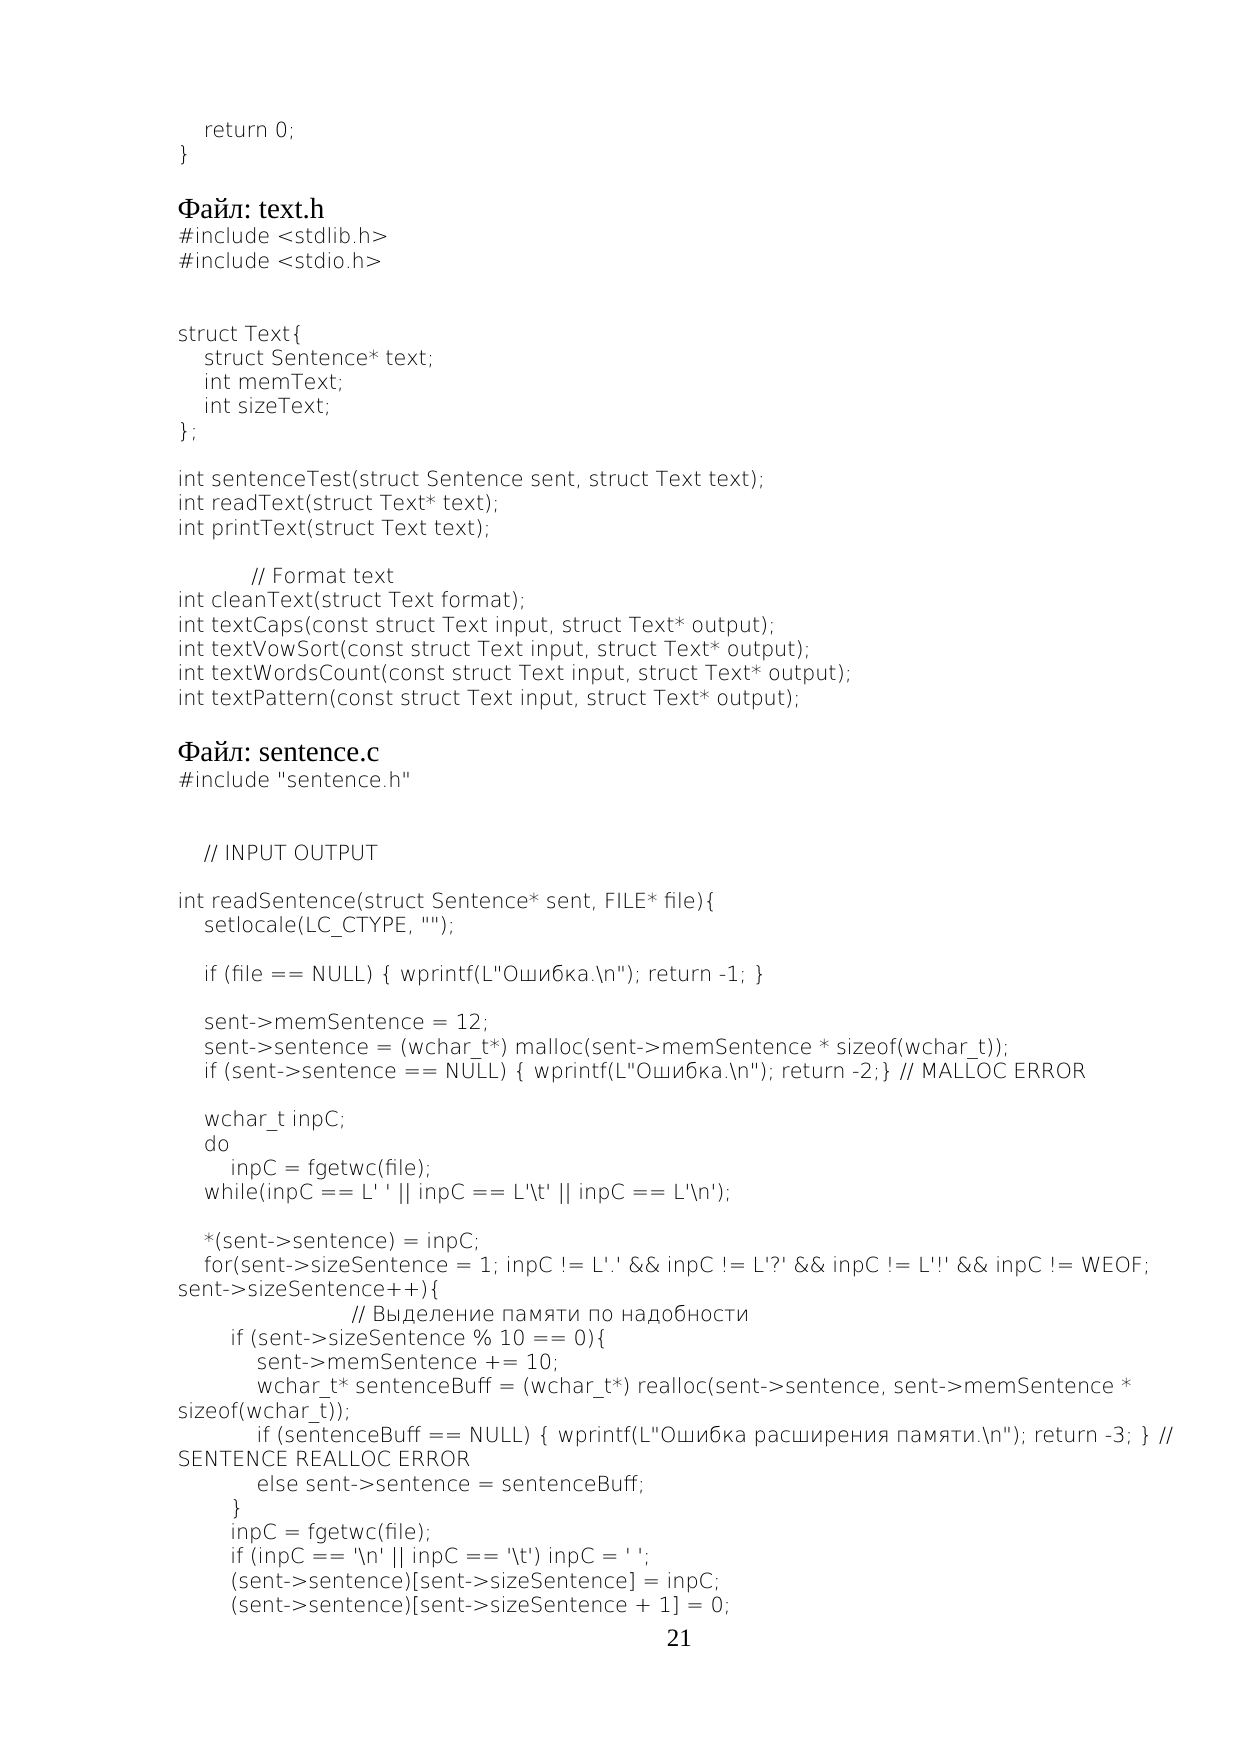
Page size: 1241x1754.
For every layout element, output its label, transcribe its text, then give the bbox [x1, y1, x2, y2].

text #include <stdio.h> [177, 249, 1181, 273]
text setlocale(LC_CTYPE, ""); [177, 913, 1181, 938]
text // Format text [177, 564, 1181, 588]
text #include "sentence.h" [177, 768, 1181, 792]
text int readText(struct Text* text); [177, 491, 1181, 516]
text for(sent->sizeSentence = 1; inpC != L'.' && inpC != L'?' && inpC != L'!' && inpC != WEOF; sent->sizeSentence++){ [177, 1253, 1181, 1302]
text sent->memSentence += 10; [177, 1350, 1181, 1374]
text Файл: sentence.c [177, 734, 1181, 768]
text int sentenceTest(struct Sentence sent, struct Text text); [177, 467, 1181, 491]
text Файл: text.h [177, 191, 1181, 224]
text // INPUT OUTPUT [177, 841, 1181, 865]
text int memText; [177, 370, 1181, 394]
text if (sent->sentence == NULL) { wprintf(L"Ошибка.\n"); return -2;} // MALLOC ERROR [177, 1059, 1181, 1083]
text (sent->sentence)[sent->sizeSentence] = inpC; [177, 1569, 1181, 1593]
text int textWordsCount(const struct Text input, struct Text* output); [177, 661, 1181, 686]
text inpC = fgetwc(file); [177, 1520, 1181, 1544]
text if (sent->sizeSentence % 10 == 0){ [177, 1326, 1181, 1350]
text int textCaps(const struct Text input, struct Text* output); [177, 613, 1181, 637]
text wchar_t inpC; [177, 1107, 1181, 1132]
text struct Sentence* text; [177, 346, 1181, 370]
text int sizeText; [177, 394, 1181, 419]
text if (inpC == '\n' || inpC == '\t') inpC = ' '; [177, 1544, 1181, 1569]
text struct Text{ [177, 322, 1181, 346]
text if (file == NULL) { wprintf(L"Ошибка.\n"); return -1; } [177, 962, 1181, 986]
text sent->memSentence = 12; [177, 1010, 1181, 1035]
text while(inpC == L' ' || inpC == L'\t' || inpC == L'\n'); [177, 1180, 1181, 1204]
text if (sentenceBuff == NULL) { wprintf(L"Ошибка расширения памяти.\n"); return -3; } // SENTENCE REALLOC ERROR [177, 1423, 1181, 1472]
text int readSentence(struct Sentence* sent, FILE* file){ [177, 889, 1181, 913]
text } [177, 142, 1181, 167]
text sent->sentence = (wchar_t*) malloc(sent->memSentence * sizeof(wchar_t)); [177, 1035, 1181, 1059]
text #include <stdlib.h> [177, 224, 1181, 249]
text int cleanText(struct Text format); [177, 588, 1181, 613]
text do [177, 1132, 1181, 1156]
text } [177, 1496, 1181, 1520]
text return 0; [177, 118, 1181, 142]
text }; [177, 419, 1181, 443]
text int textPattern(const struct Text input, struct Text* output); [177, 686, 1181, 710]
text (sent->sentence)[sent->sizeSentence + 1] = 0; [177, 1593, 1181, 1617]
text // Выделение памяти по надобности [177, 1302, 1181, 1326]
text inpC = fgetwc(file); [177, 1156, 1181, 1180]
text int textVowSort(const struct Text input, struct Text* output); [177, 637, 1181, 661]
text int printText(struct Text text); [177, 516, 1181, 540]
text else sent->sentence = sentenceBuff; [177, 1472, 1181, 1496]
text *(sent->sentence) = inpC; [177, 1229, 1181, 1253]
text wchar_t* sentenceBuff = (wchar_t*) realloc(sent->sentence, sent->memSentence * sizeof(wchar_t)); [177, 1374, 1181, 1423]
